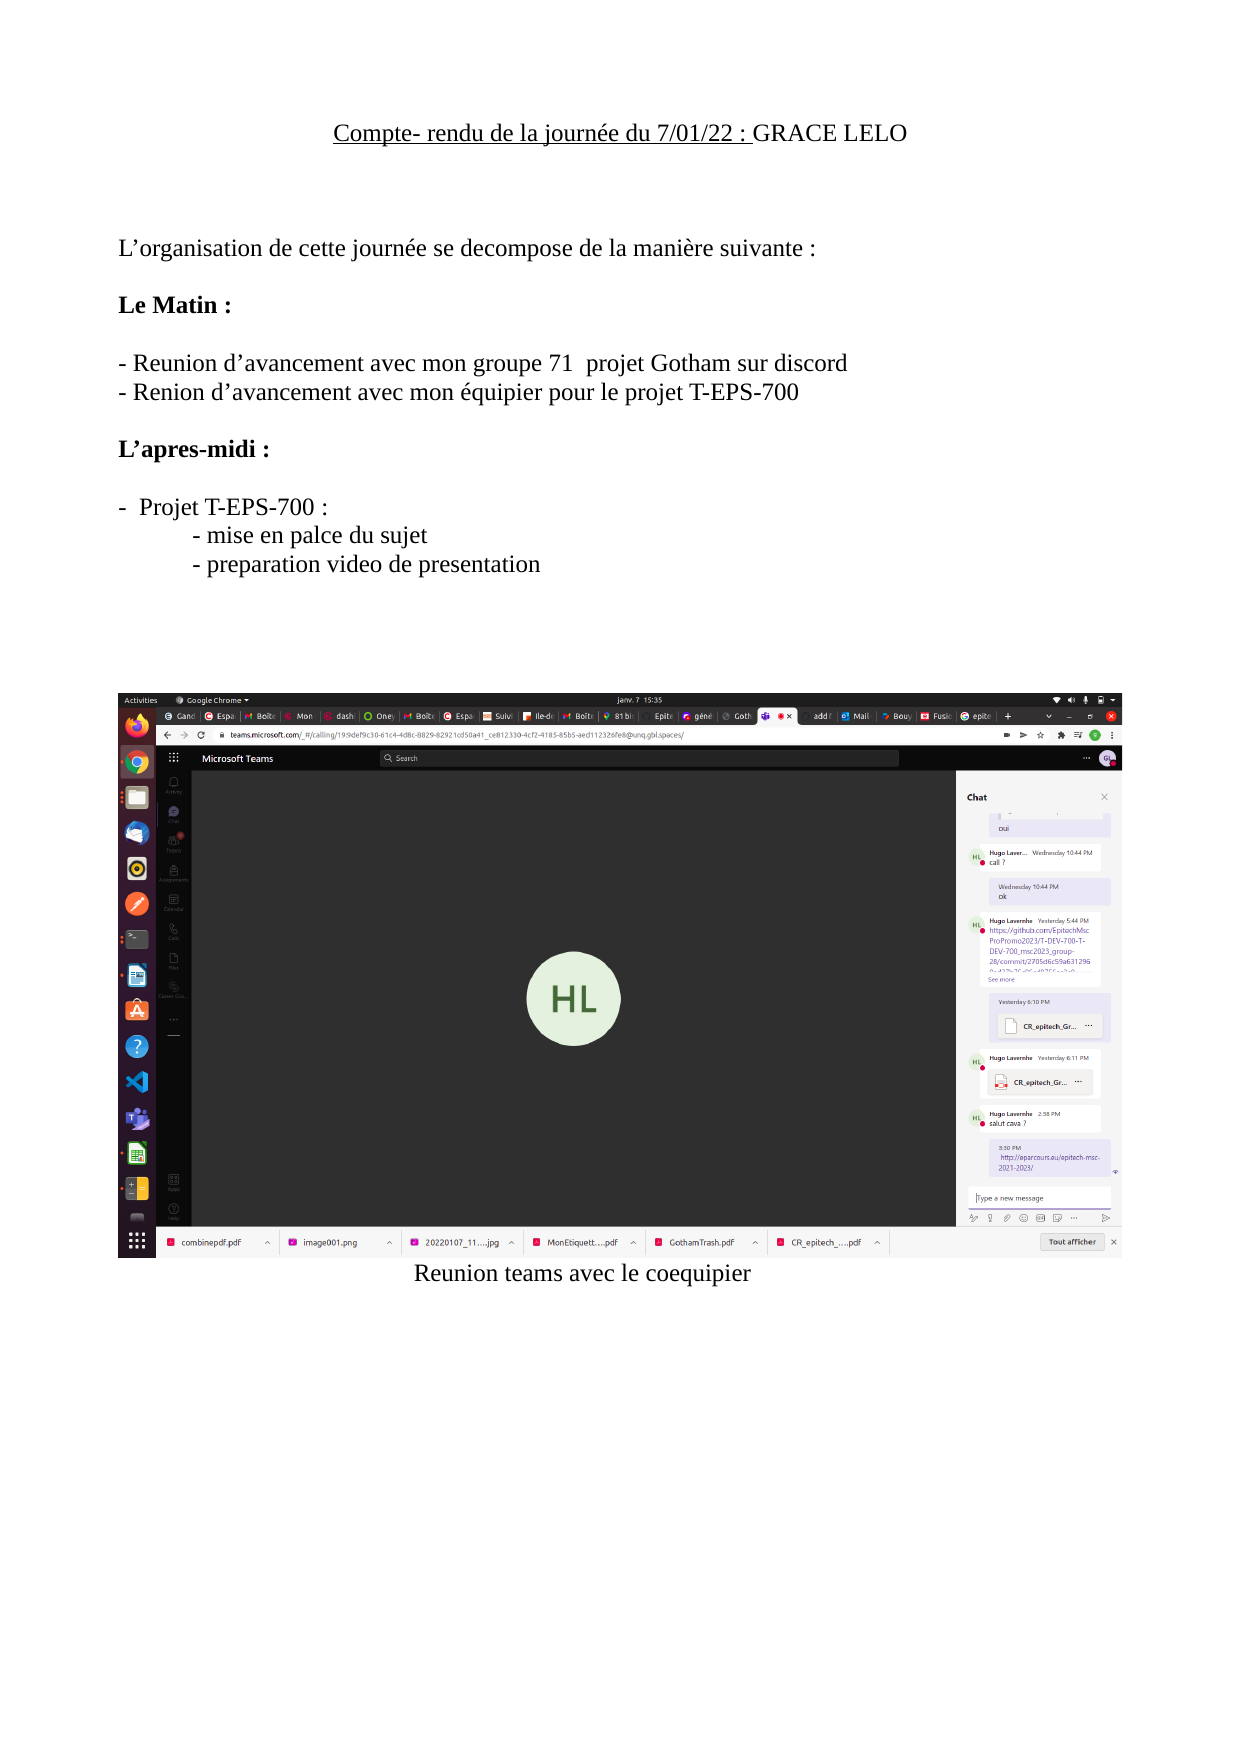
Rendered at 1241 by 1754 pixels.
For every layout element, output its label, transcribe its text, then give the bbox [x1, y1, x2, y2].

picture [118, 693, 1123, 1258]
text - mise en palce du sujet [118, 521, 1122, 549]
text - preparation video de presentation [118, 549, 1122, 578]
text Reunion teams avec le coequipier [118, 1258, 1122, 1287]
text - Reunion d’avancement avec mon groupe 71 projet Gotham sur discord [118, 348, 1122, 377]
text - Projet T-EPS-700 : [118, 492, 1122, 521]
text Le Matin : [118, 291, 1122, 319]
text L’organisation de cette journée se decompose de la manière suivante : [118, 233, 1122, 262]
text L’apres-midi : [118, 434, 1122, 463]
text Compte- rendu de la journée du 7/01/22 : GRACE LELO [118, 118, 1122, 147]
text - Renion d’avancement avec mon équipier pour le projet T-EPS-700 [118, 377, 1122, 406]
